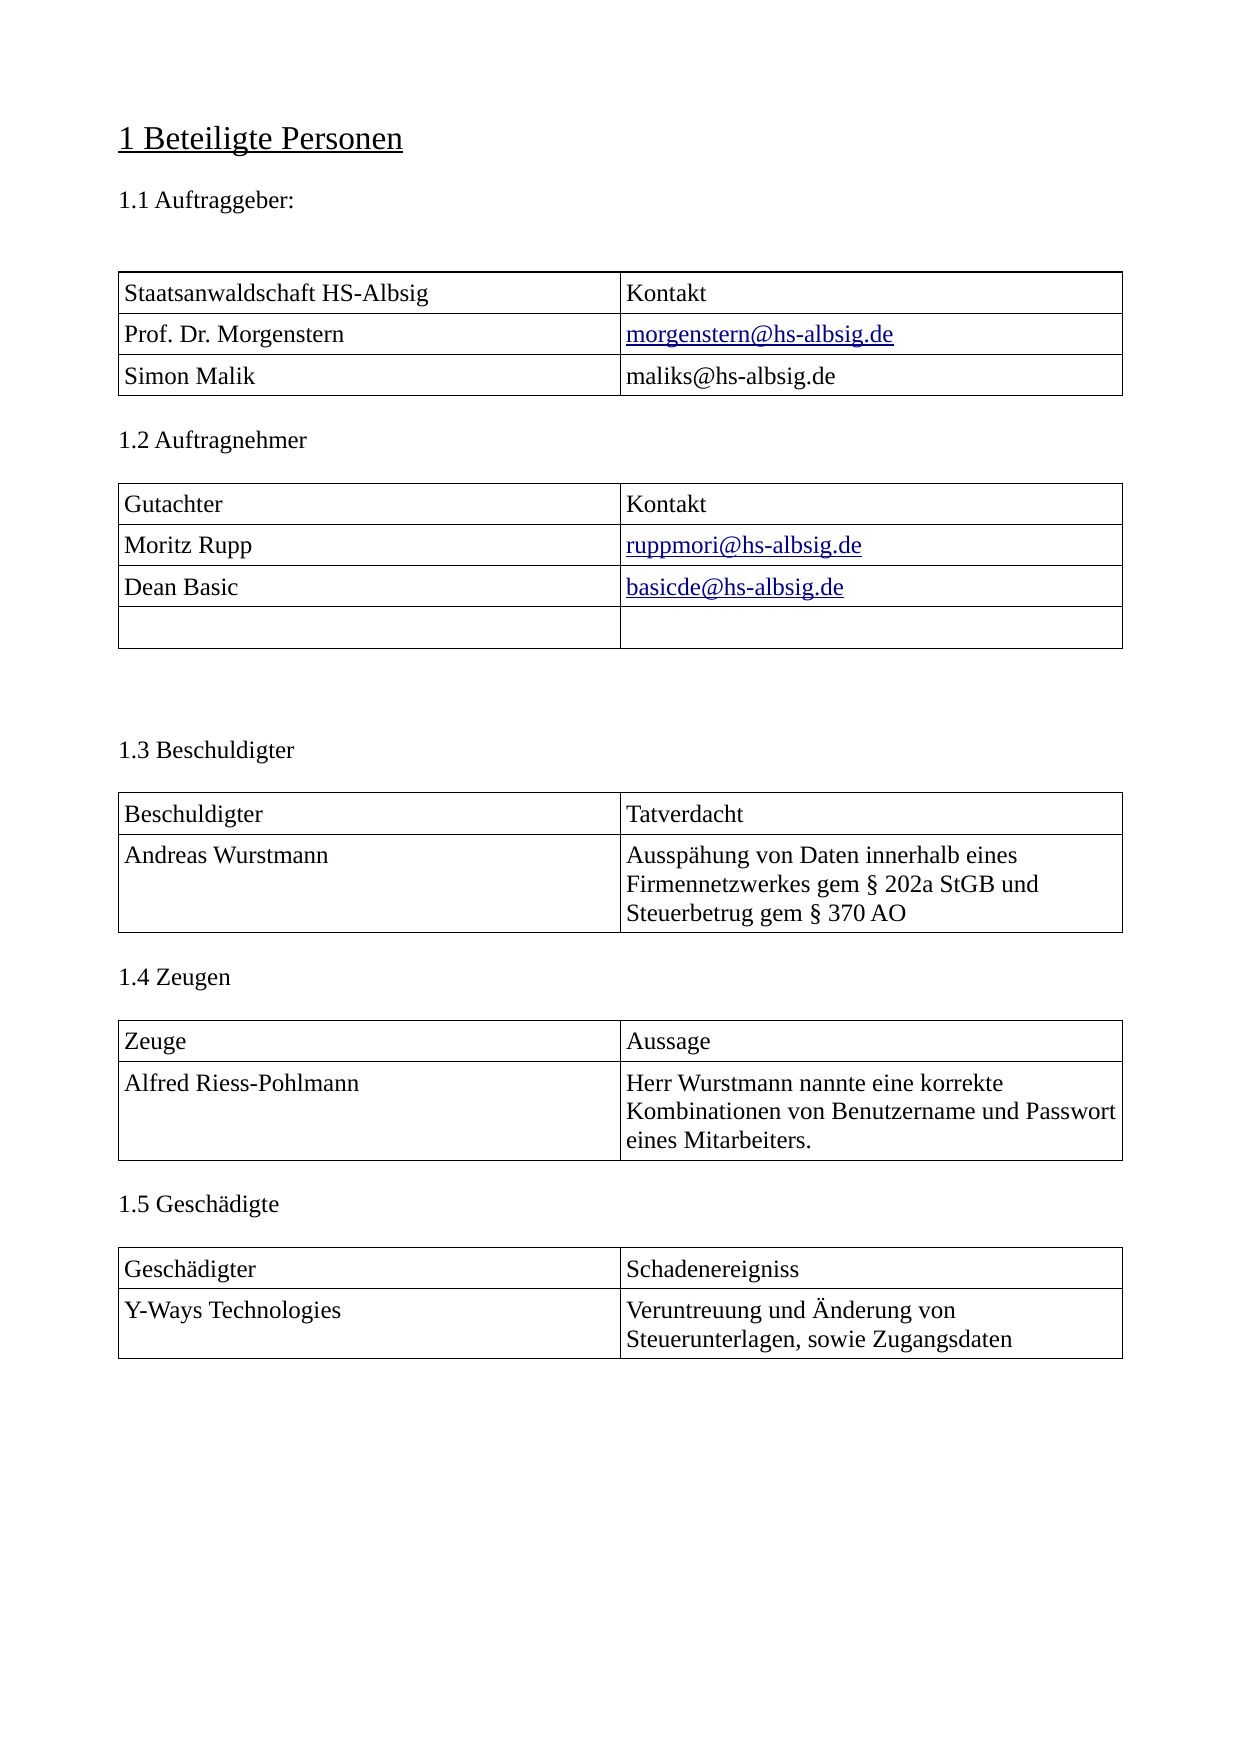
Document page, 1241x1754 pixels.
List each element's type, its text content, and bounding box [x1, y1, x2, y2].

table_header Staatsanwaldschaft HS-Albsig [119, 273, 620, 313]
table_header Geschädigter [119, 1248, 620, 1288]
table_header Schadenereigniss [621, 1248, 1122, 1288]
text 1.5 Geschädigte [118, 1189, 1122, 1218]
table_header Beschuldigter [119, 793, 620, 833]
table_cell ruppmori@hs-albsig.de [621, 525, 1122, 565]
table_cell basicde@hs-albsig.de [621, 566, 1122, 606]
text 1.3 Beschuldigter [118, 735, 1122, 763]
table_cell morgenstern@hs-albsig.de [621, 314, 1122, 354]
table_header Kontakt [621, 273, 1122, 313]
table_header Gutachter [119, 484, 620, 524]
table_header Aussage [621, 1021, 1122, 1061]
table_header Zeuge [119, 1021, 620, 1061]
table_cell maliks@hs-albsig.de [621, 355, 1122, 395]
table_cell Y-Ways Technologies [119, 1289, 620, 1358]
text 1.2 Auftragnehmer [118, 425, 1122, 454]
table_cell Herr Wurstmann nannte eine korrekte Kombinationen von Benutzername und Passwort eines Mitarbeiters. [621, 1062, 1122, 1159]
table_cell Simon Malik [119, 355, 620, 395]
table_cell Andreas Wurstmann [119, 835, 620, 932]
table_header Kontakt [621, 484, 1122, 524]
table_cell [119, 607, 620, 647]
text 1.1 Auftraggeber: [118, 185, 1122, 214]
table_cell Moritz Rupp [119, 525, 620, 565]
table_cell [621, 607, 1122, 647]
text 1 Beteiligte Personen [118, 118, 1122, 156]
table_cell Alfred Riess-Pohlmann [119, 1062, 620, 1159]
table_cell Ausspähung von Daten innerhalb eines Firmennetzwerkes gem § 202a StGB und Steuerbetrug gem § 370 AO [621, 835, 1122, 932]
table_cell Veruntreuung und Änderung von Steuerunterlagen, sowie Zugangsdaten [621, 1289, 1122, 1358]
table_cell Prof. Dr. Morgenstern [119, 314, 620, 354]
text 1.4 Zeugen [118, 962, 1122, 991]
table_cell Dean Basic [119, 566, 620, 606]
table_header Tatverdacht [621, 793, 1122, 833]
